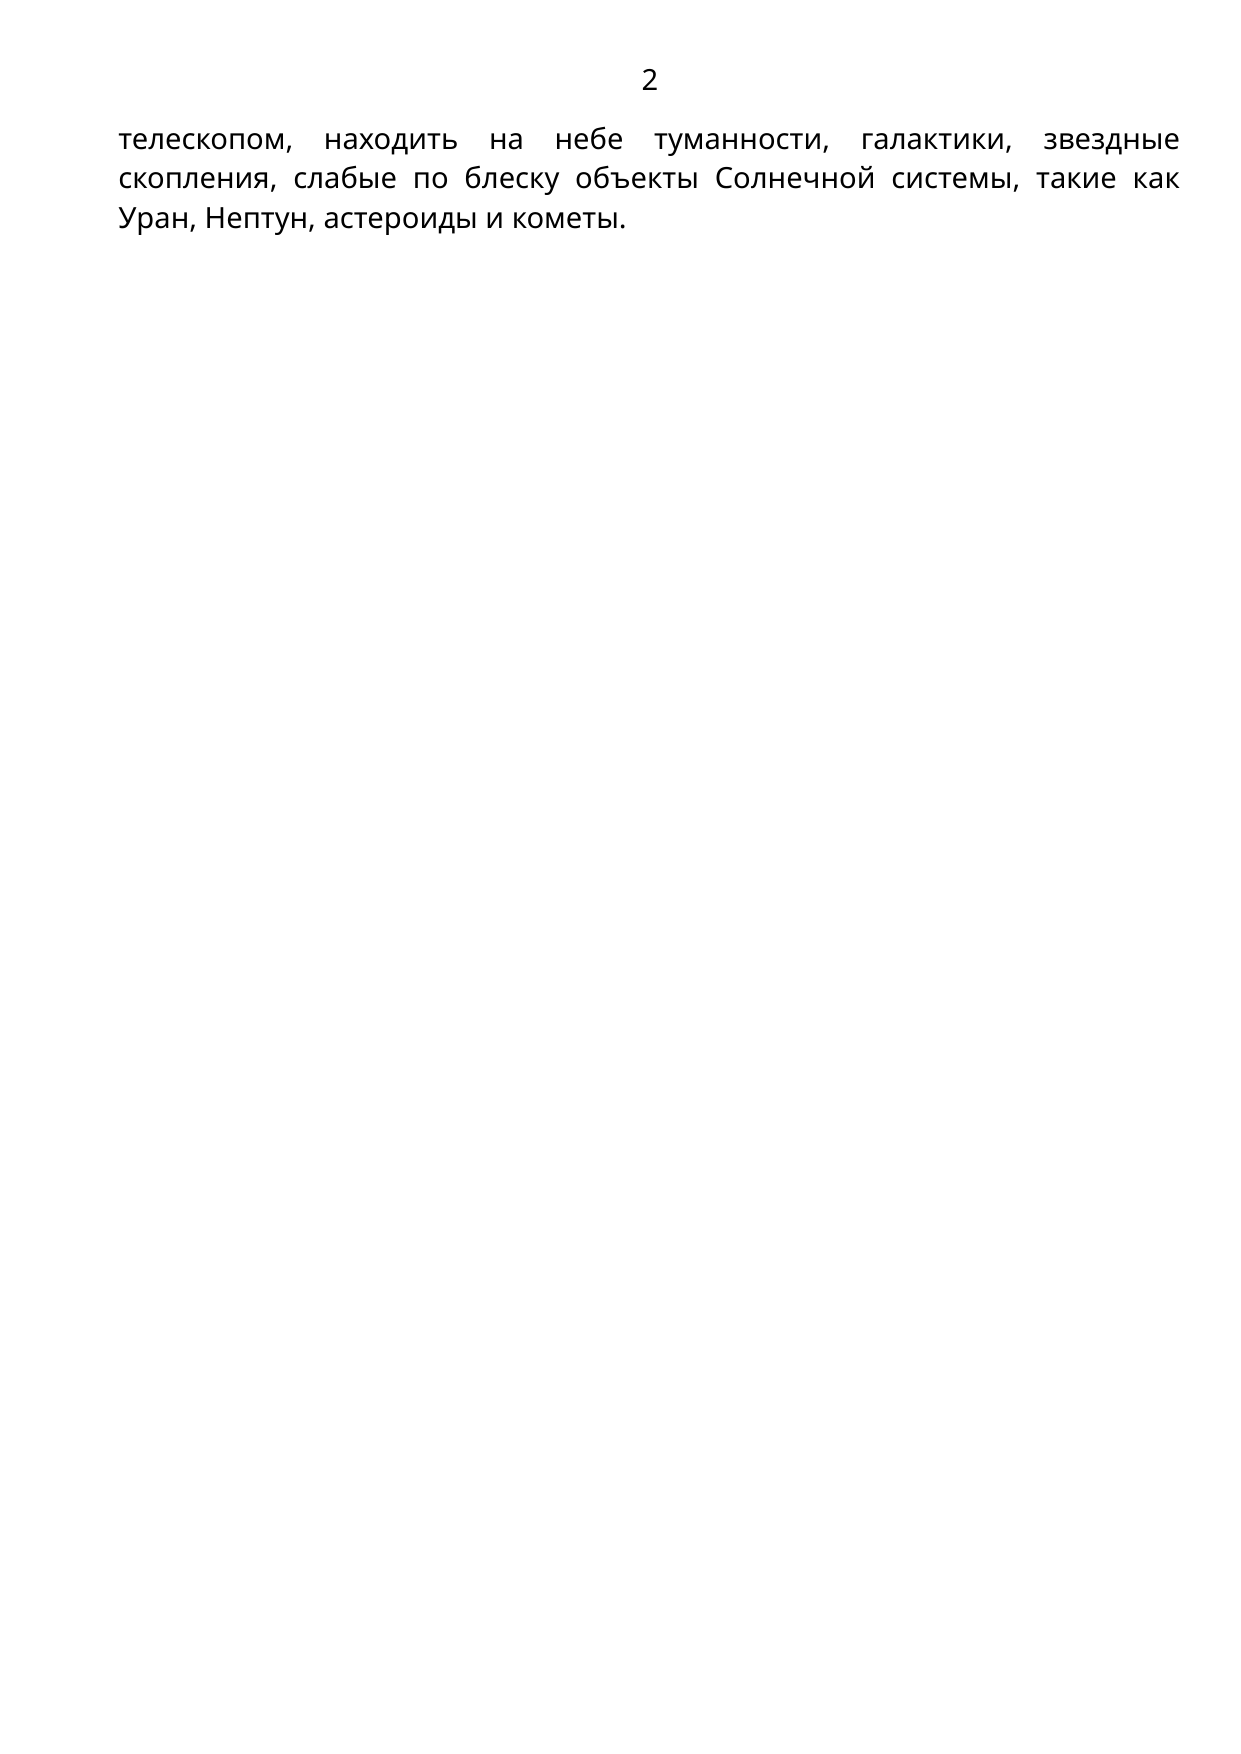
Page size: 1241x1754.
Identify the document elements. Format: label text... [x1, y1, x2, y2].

text телескопом, находить на небе туманности, галактики, звездные скопления, слабые по блеску объекты Солнечной системы, такие как Уран, Нептун, астероиды и кометы. [118, 118, 1181, 237]
